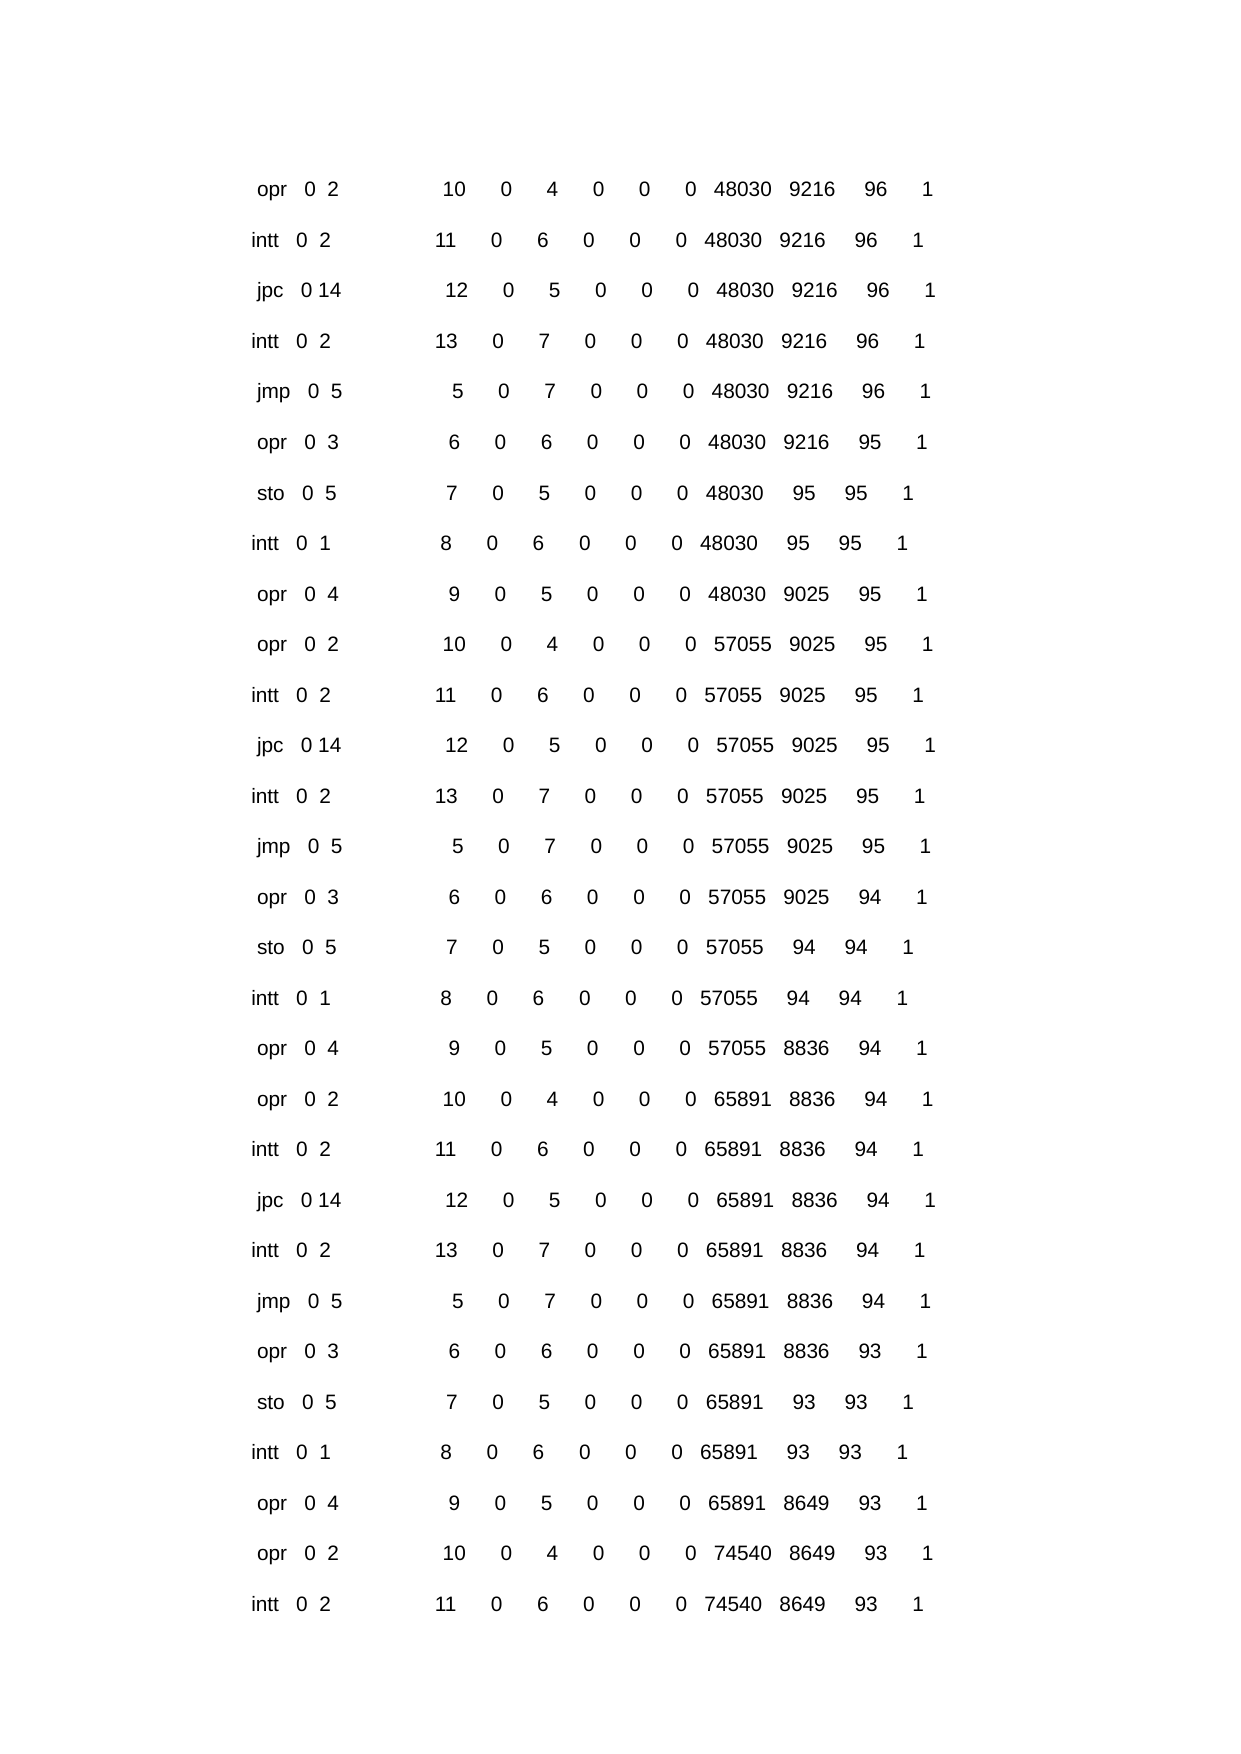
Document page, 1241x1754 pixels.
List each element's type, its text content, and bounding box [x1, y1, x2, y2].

text opr 0 2 10 0 4 0 0 0 57055 9025 95 1 [251, 632, 1122, 656]
text sto 0 5 7 0 5 0 0 0 65891 93 93 1 [251, 1390, 1122, 1414]
text opr 0 4 9 0 5 0 0 0 57055 8836 94 1 [251, 1036, 1122, 1060]
text intt 0 2 11 0 6 0 0 0 74540 8649 93 1 [251, 1592, 1122, 1616]
text intt 0 2 11 0 6 0 0 0 65891 8836 94 1 [251, 1137, 1122, 1161]
text opr 0 4 9 0 5 0 0 0 65891 8649 93 1 [251, 1491, 1122, 1515]
text opr 0 3 6 0 6 0 0 0 57055 9025 94 1 [251, 884, 1122, 908]
text sto 0 5 7 0 5 0 0 0 48030 95 95 1 [251, 480, 1122, 504]
text opr 0 2 10 0 4 0 0 0 48030 9216 96 1 [251, 177, 1122, 201]
text jpc 0 14 12 0 5 0 0 0 57055 9025 95 1 [251, 733, 1122, 757]
text opr 0 2 10 0 4 0 0 0 65891 8836 94 1 [251, 1087, 1122, 1111]
text sto 0 5 7 0 5 0 0 0 57055 94 94 1 [251, 935, 1122, 959]
text jpc 0 14 12 0 5 0 0 0 65891 8836 94 1 [251, 1188, 1122, 1212]
text jpc 0 14 12 0 5 0 0 0 48030 9216 96 1 [251, 278, 1122, 302]
text opr 0 2 10 0 4 0 0 0 74540 8649 93 1 [251, 1541, 1122, 1565]
text intt 0 2 13 0 7 0 0 0 57055 9025 95 1 [251, 783, 1122, 807]
text intt 0 2 13 0 7 0 0 0 48030 9216 96 1 [251, 329, 1122, 353]
text jmp 0 5 5 0 7 0 0 0 65891 8836 94 1 [251, 1289, 1122, 1313]
text jmp 0 5 5 0 7 0 0 0 48030 9216 96 1 [251, 379, 1122, 403]
text intt 0 1 8 0 6 0 0 0 48030 95 95 1 [251, 531, 1122, 555]
text opr 0 3 6 0 6 0 0 0 48030 9216 95 1 [251, 430, 1122, 454]
text intt 0 2 13 0 7 0 0 0 65891 8836 94 1 [251, 1238, 1122, 1262]
text intt 0 2 11 0 6 0 0 0 57055 9025 95 1 [251, 682, 1122, 706]
text jmp 0 5 5 0 7 0 0 0 57055 9025 95 1 [251, 834, 1122, 858]
text opr 0 3 6 0 6 0 0 0 65891 8836 93 1 [251, 1339, 1122, 1363]
text intt 0 1 8 0 6 0 0 0 65891 93 93 1 [251, 1440, 1122, 1464]
text opr 0 4 9 0 5 0 0 0 48030 9025 95 1 [251, 581, 1122, 605]
text intt 0 1 8 0 6 0 0 0 57055 94 94 1 [251, 986, 1122, 1009]
text intt 0 2 11 0 6 0 0 0 48030 9216 96 1 [251, 228, 1122, 252]
